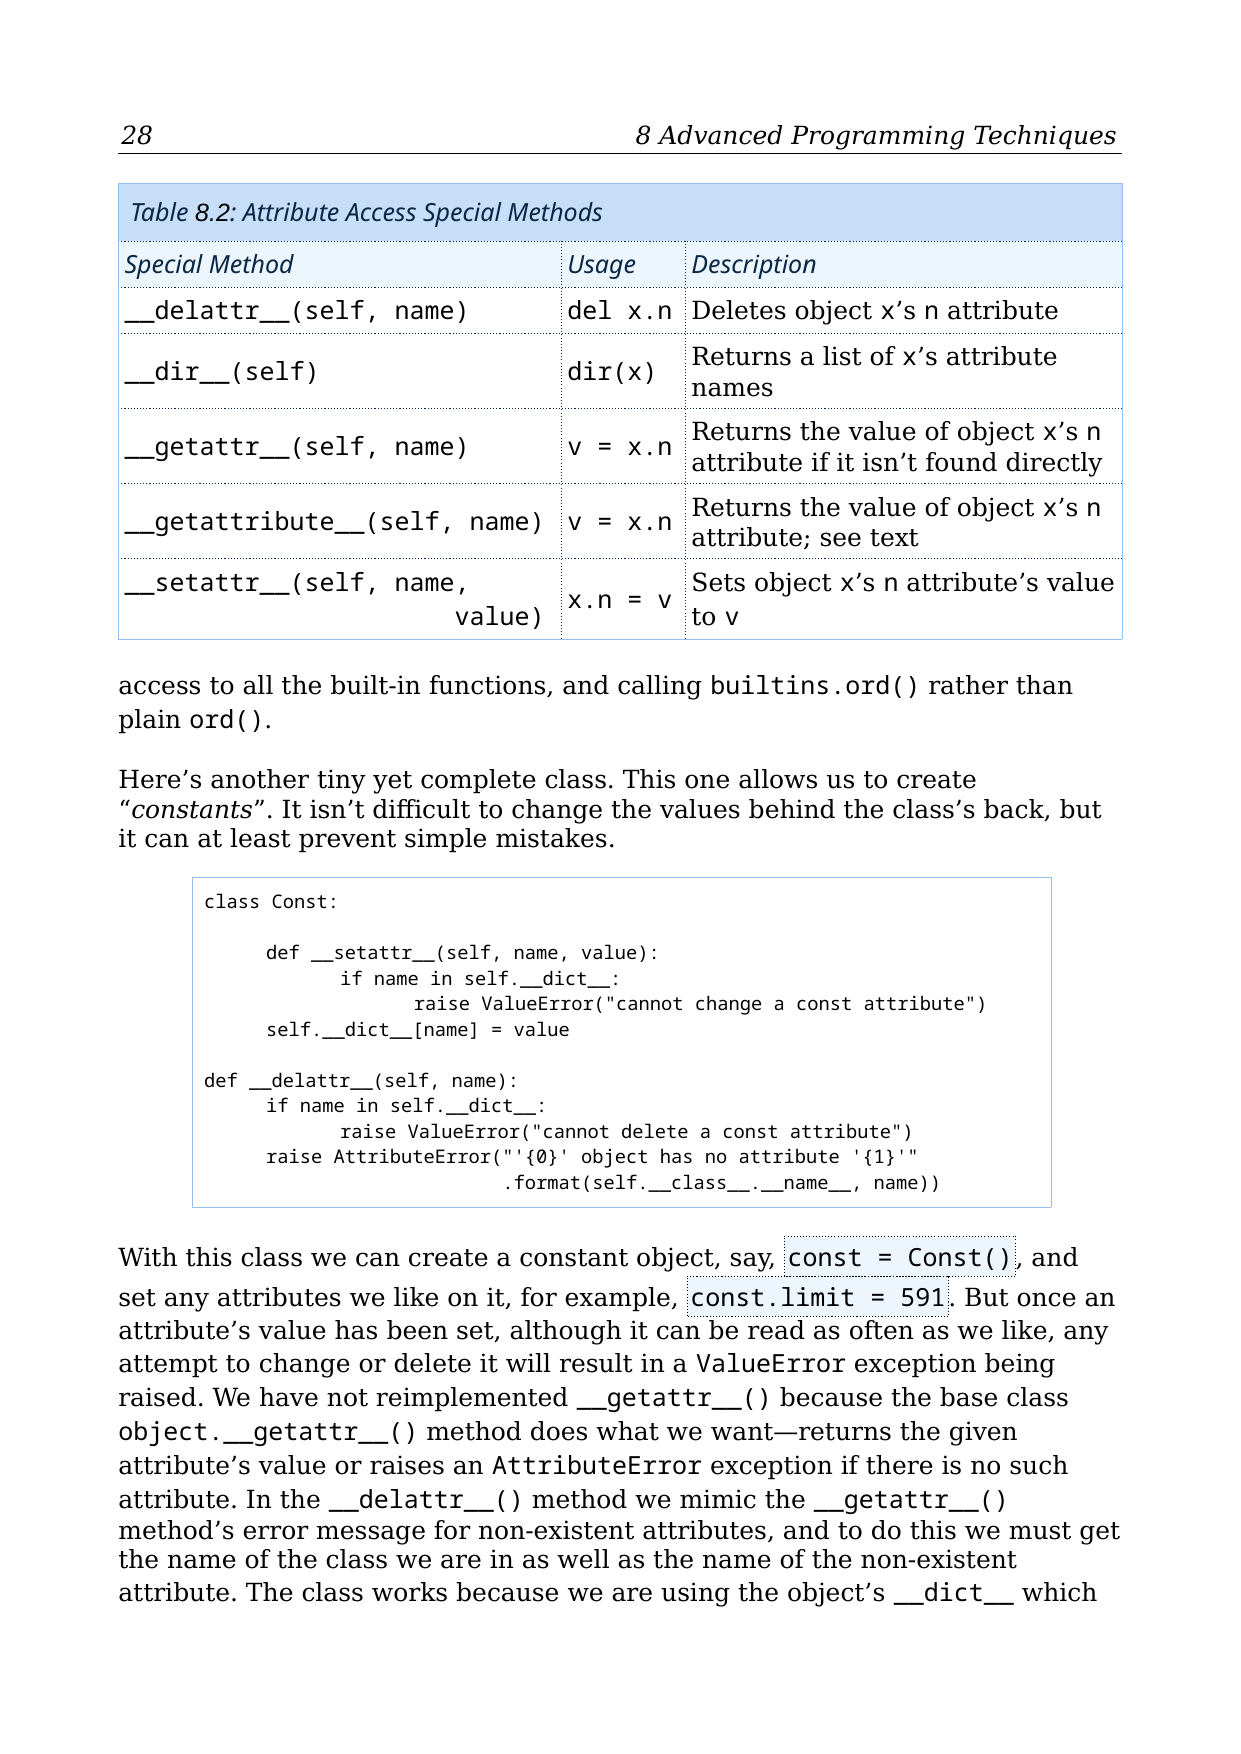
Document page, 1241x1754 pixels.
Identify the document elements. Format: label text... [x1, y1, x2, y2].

text class Const: [193, 878, 1051, 902]
table_cell __dir__(self) [119, 333, 561, 408]
text access to all the built-in functions, and calling builtins.ord() rather than plain ord(). [118, 668, 1122, 736]
table_cell v = x.n [561, 483, 685, 558]
table_cell Special Method [119, 241, 561, 287]
text With this class we can create a constant object, say, const = Const(), and set any attributes we like on it, for example, const.limit = 591. But once an attribute’s value has been set, although it can be read as often as we like, any attempt to change or delete it will result in a ValueError exception being raised. We have not reimplemented __getattr__() because the base class object.__getattr__() method does what we want—returns the given attribute’s value or raises an AttributeError exception if there is no such attribute. In the __delattr__() method we mimic the __getattr__() method’s error message for non-existent attributes, and to do this we must get the name of the class we are in as well as the name of the non-existent attribute. The class works because we are using the object’s __dict__ which [118, 1236, 1122, 1608]
table_cell __delattr__(self, name) [119, 287, 561, 333]
table_cell __setattr__(self, name, value) [119, 558, 561, 638]
text def __delattr__(self, name): [193, 1055, 1051, 1081]
table_cell __getattribute__(self, name) [119, 483, 561, 558]
table_header Table 8.2: Attribute Access Special Methods [119, 184, 1122, 241]
table_cell Deletes object x’s n attribute [685, 287, 1122, 333]
table_cell __getattr__(self, name) [119, 408, 561, 483]
text self.__dict__[name] = value [193, 1004, 1051, 1030]
table_cell dir(x) [561, 333, 685, 408]
table_cell Description [685, 241, 1122, 287]
table_cell del x.n [561, 287, 685, 333]
text if name in self.__dict__: [193, 953, 1051, 979]
table_cell Returns the value of object x’s n attribute if it isn’t found directly [685, 408, 1122, 483]
text Here’s another tiny yet complete class. This one allows us to create “constants”. It isn’t difficult to change the values behind the class’s back, but it can at least prevent simple mistakes. [118, 766, 1122, 853]
table_cell v = x.n [561, 408, 685, 483]
table_cell Returns the value of object x’s n attribute; see text [685, 483, 1122, 558]
text if name in self.__dict__: [193, 1081, 1051, 1106]
text .format(self.__class__.__name__, name)) [193, 1157, 1051, 1207]
table_cell x.n = v [561, 558, 685, 638]
table_cell Sets object x’s n attribute’s value to v [685, 558, 1122, 638]
table_cell Usage [561, 241, 685, 287]
table_cell Returns a list of x’s attribute names [685, 333, 1122, 408]
text raise ValueError("cannot delete a const attribute") [193, 1106, 1051, 1132]
text def __setattr__(self, name, value): [193, 928, 1051, 953]
text raise ValueError("cannot change a const attribute") [193, 979, 1051, 1004]
text raise AttributeError("'{0}' object has no attribute '{1}'" [193, 1132, 1051, 1157]
